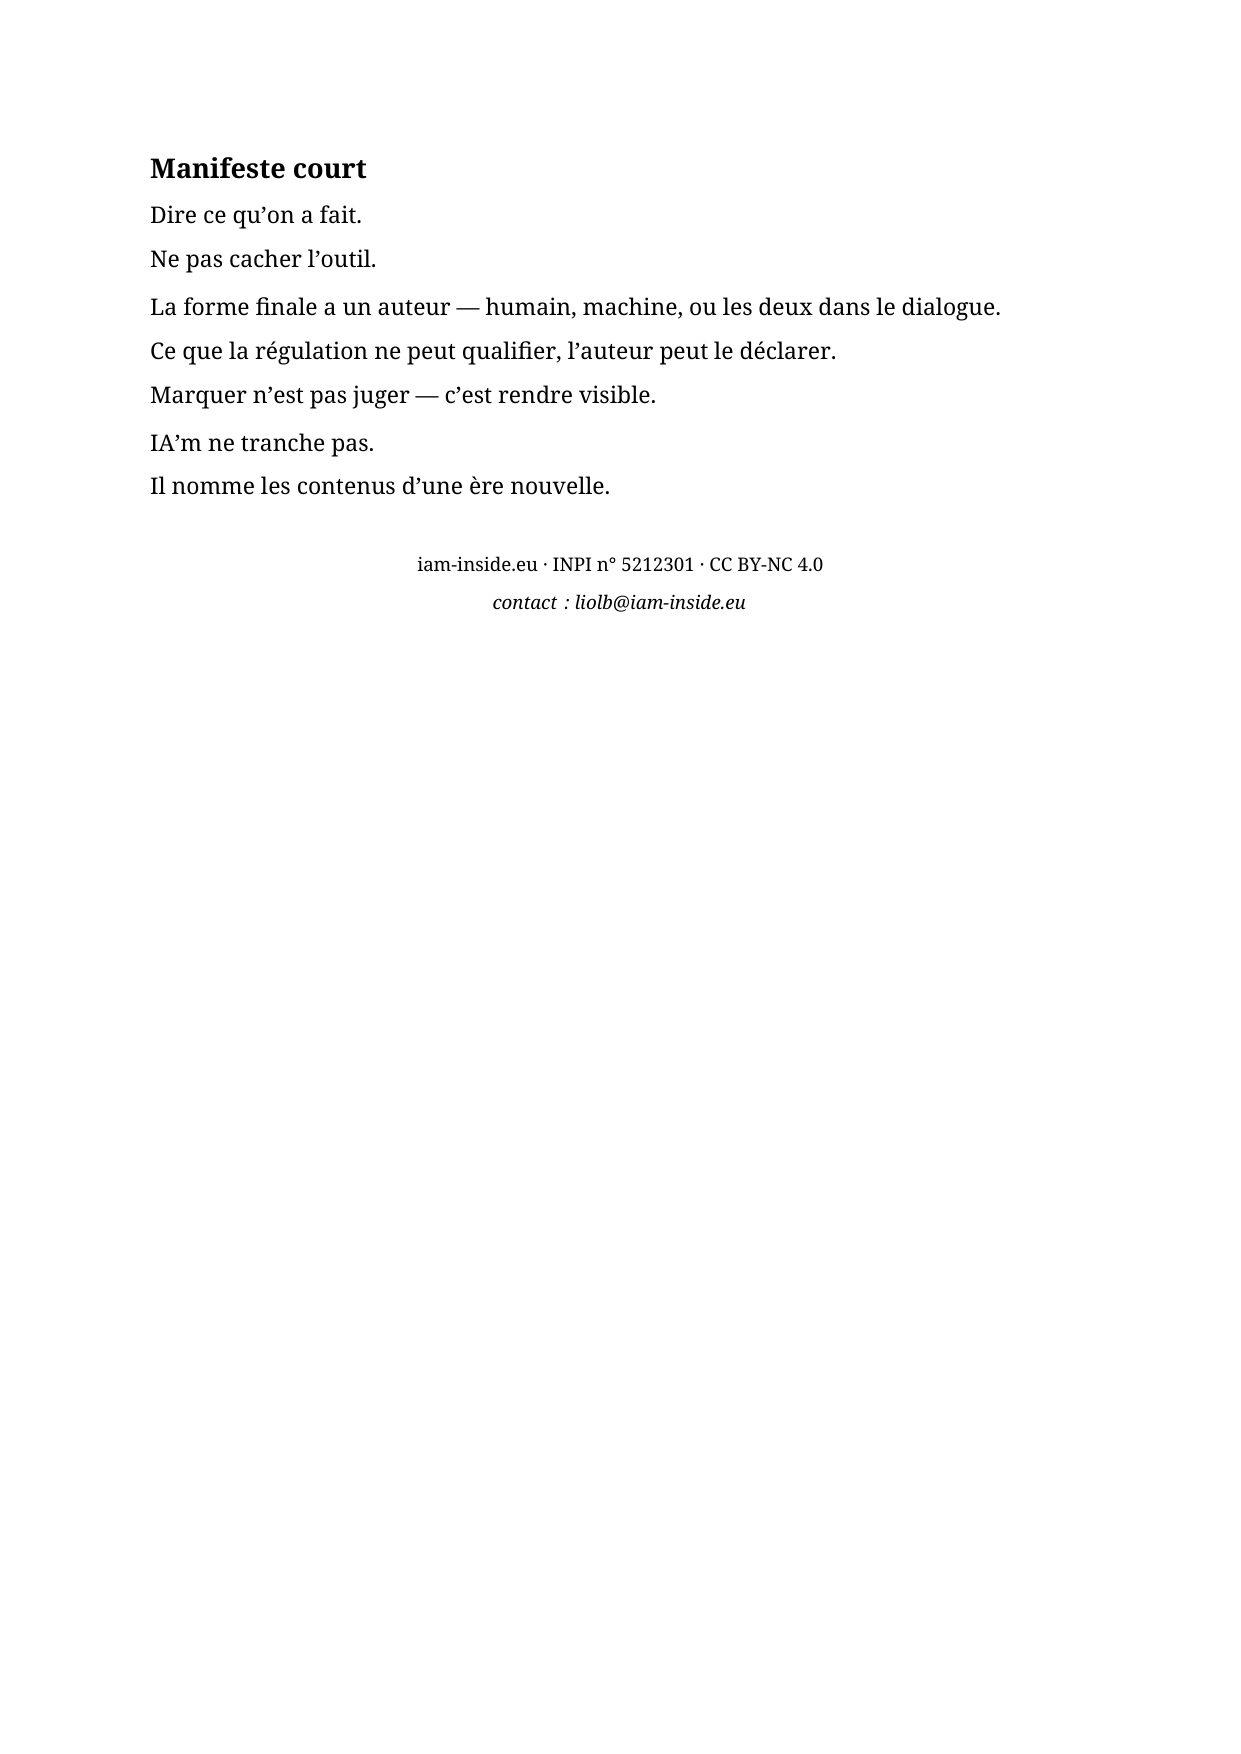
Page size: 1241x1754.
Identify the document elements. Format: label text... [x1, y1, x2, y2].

text La forme finale a un auteur — humain, machine, ou les deux dans le dialogue. [150, 291, 1090, 322]
subtitle Manifeste court [150, 150, 1090, 187]
text Dire ce qu’on a fait. [150, 199, 1090, 231]
text Il nomme les contenus d’une ère nouvelle. [150, 470, 1090, 501]
text Ne pas cacher l’outil. [150, 243, 1090, 274]
text contact : liolb@iam-inside.eu [150, 589, 1090, 615]
text Marquer n’est pas juger — c’est rendre visible. [150, 378, 1090, 410]
text IA’m ne tranche pas. [150, 426, 1090, 458]
text iam-inside.eu · INPI n° 5212301 · CC BY-NC 4.0 [150, 551, 1090, 577]
text Ce que la régulation ne peut qualifier, l’auteur peut le déclarer. [150, 335, 1090, 366]
